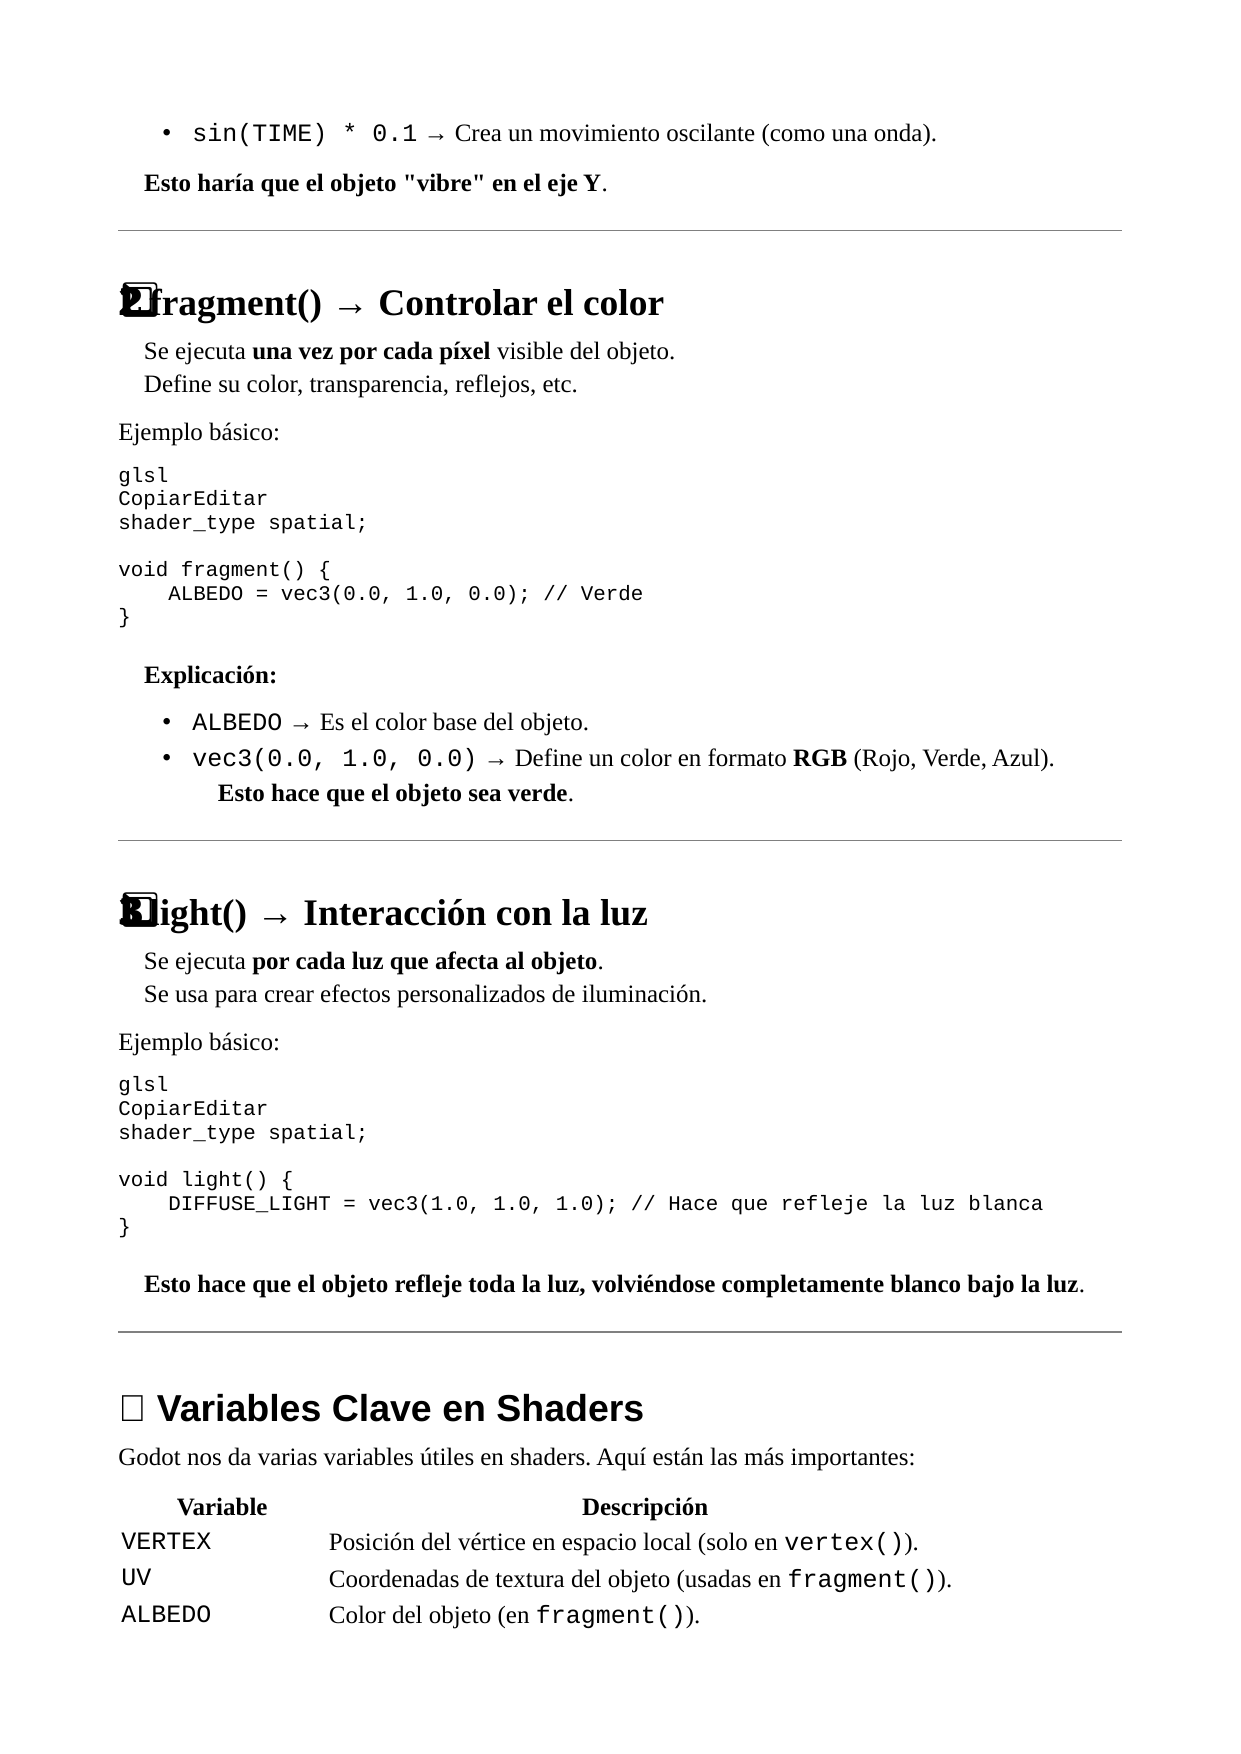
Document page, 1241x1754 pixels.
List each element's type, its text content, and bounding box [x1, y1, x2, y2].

text 🔹 Se ejecuta por cada luz que afecta al objeto. 🔹 Se usa para crear efectos personalizados de iluminación. [118, 946, 1122, 1008]
table_header Descripción [326, 1490, 964, 1524]
text shader_type spatial; [118, 512, 1122, 536]
text void light() { [118, 1169, 1122, 1193]
table_cell Coordenadas de textura del objeto (usadas en fragment()). [326, 1561, 964, 1597]
table_cell VERTEX [118, 1524, 326, 1561]
text } [118, 1216, 1122, 1240]
text 📌 Esto hace que el objeto refleje toda la luz, volviéndose completamente blanco bajo la luz. [118, 1269, 1122, 1298]
list sin(TIME) * 0.1 → Crea un movimiento oscilante (como una onda). [162, 118, 1122, 149]
text ALBEDO = vec3(0.0, 1.0, 0.0); // Verde [118, 583, 1122, 607]
text CopiarEditar [118, 1098, 1122, 1122]
table_cell ALBEDO [118, 1598, 326, 1634]
text Ejemplo básico: [118, 417, 1122, 446]
text Ejemplo básico: [118, 1027, 1122, 1056]
table_header Variable [118, 1490, 326, 1524]
table_cell Color del objeto (en fragment()). [326, 1598, 964, 1634]
text glsl [118, 1074, 1122, 1098]
table_cell UV [118, 1561, 326, 1597]
text 🔹 Se ejecuta una vez por cada píxel visible del objeto. 🔹 Define su color, transparencia, reflejos, etc. [118, 336, 1122, 398]
text shader_type spatial; [118, 1122, 1122, 1145]
list vec3(0.0, 1.0, 0.0) → Define un color en formato RGB (Rojo, Verde, Azul). 📌 Esto hace que el objeto sea verde. [162, 743, 1122, 807]
subtitle 2️⃣ fragment() → Controlar el color [118, 281, 1122, 324]
text 🔹 Explicación: [118, 660, 1122, 688]
text DIFFUSE_LIGHT = vec3(1.0, 1.0, 1.0); // Hace que refleje la luz blanca [118, 1193, 1122, 1216]
text CopiarEditar [118, 488, 1122, 512]
text glsl [118, 465, 1122, 488]
subtitle 3️⃣ light() → Interacción con la luz [118, 891, 1122, 934]
list ALBEDO → Es el color base del objeto. [162, 707, 1122, 738]
subtitle 🔹 Variables Clave en Shaders [118, 1386, 1122, 1429]
table_cell Posición del vértice en espacio local (solo en vertex()). [326, 1524, 964, 1561]
text 📌 Esto haría que el objeto "vibre" en el eje Y. [118, 168, 1122, 197]
text Godot nos da varias variables útiles en shaders. Aquí están las más importantes: [118, 1442, 1122, 1471]
text } [118, 607, 1122, 630]
text void fragment() { [118, 559, 1122, 583]
